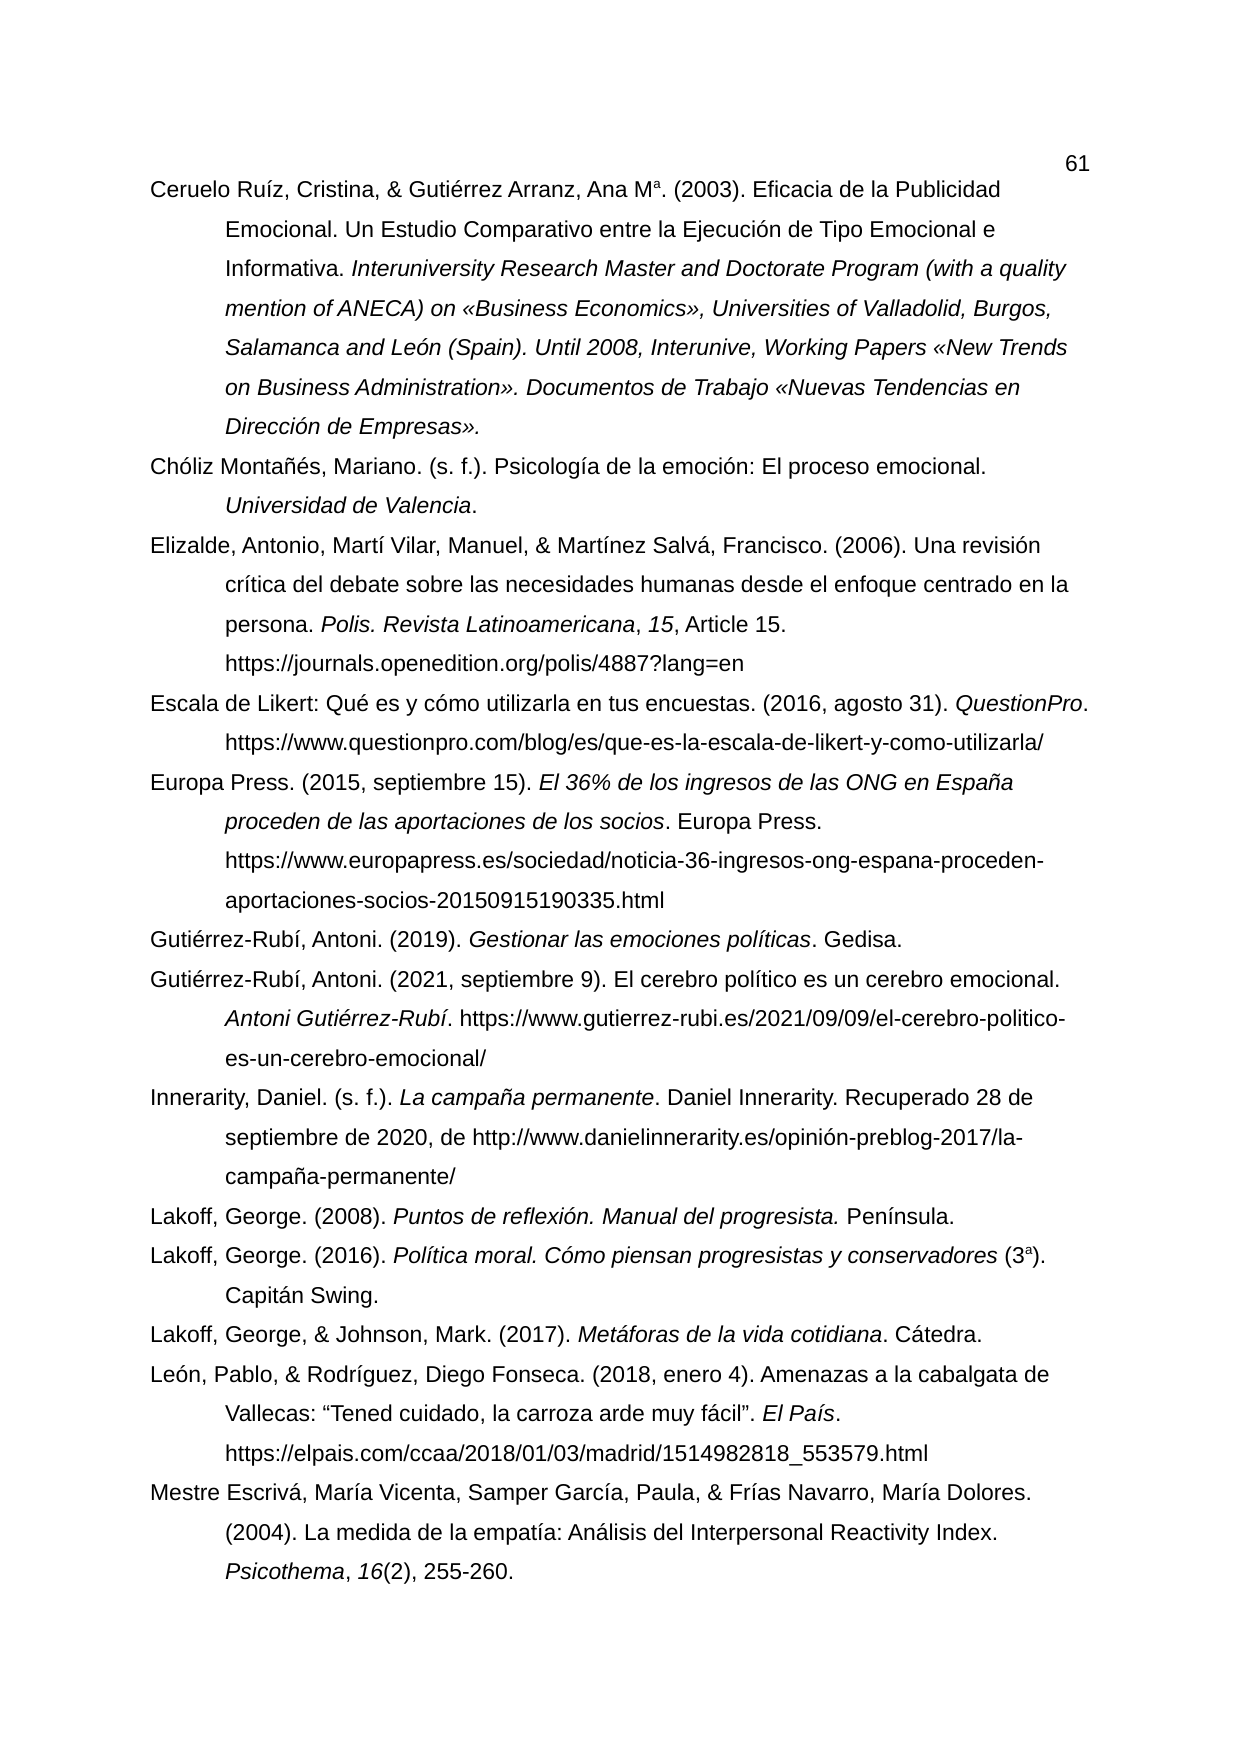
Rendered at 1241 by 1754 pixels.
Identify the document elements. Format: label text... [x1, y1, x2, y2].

text León, Pablo, & Rodríguez, Diego Fonseca. (2018, enero 4). Amenazas a la cabalgata de Vallecas: “Tened cuidado, la carroza arde muy fácil”. El País. https://elpais.com/ccaa/2018/01/03/madrid/1514982818_553579.html [150, 1361, 1090, 1466]
text Europa Press. (2015, septiembre 15). El 36% de los ingresos de las ONG en España proceden de las aportaciones de los socios. Europa Press. https://www.europapress.es/sociedad/noticia-36-ingresos-ong-espana-proceden-aportaciones-socios-20150915190335.html [150, 768, 1090, 913]
text Lakoff, George, & Johnson, Mark. (2017). Metáforas de la vida cotidiana. Cátedra. [150, 1321, 1090, 1348]
text Innerarity, Daniel. (s. f.). La campaña permanente. Daniel Innerarity. Recuperado 28 de septiembre de 2020, de http://www.danielinnerarity.es/opinión-preblog-2017/la-campaña-permanente/ [150, 1084, 1090, 1190]
text Elizalde, Antonio, Martí Vilar, Manuel, & Martínez Salvá, Francisco. (2006). Una revisión crítica del debate sobre las necesidades humanas desde el enfoque centrado en la persona. Polis. Revista Latinoamericana, 15, Article 15. https://journals.openedition.org/polis/4887?lang=en [150, 532, 1090, 676]
text Gutiérrez-Rubí, Antoni. (2021, septiembre 9). El cerebro político es un cerebro emocional. Antoni Gutiérrez-Rubí. https://www.gutierrez-rubi.es/2021/09/09/el-cerebro-politico-es-un-cerebro-emocional/ [150, 966, 1090, 1071]
text Mestre Escrivá, María Vicenta, Samper García, Paula, & Frías Navarro, María Dolores. (2004). La medida de la empatía: Análisis del Interpersonal Reactivity Index. Psicothema, 16(2), 255-260. [150, 1479, 1090, 1584]
text Lakoff, George. (2008). Puntos de reflexión. Manual del progresista. Península. [150, 1203, 1090, 1229]
text Gutiérrez-Rubí, Antoni. (2019). Gestionar las emociones políticas. Gedisa. [150, 926, 1090, 953]
text Ceruelo Ruíz, Cristina, & Gutiérrez Arranz, Ana Ma. (2003). Eficacia de la Publicidad Emocional. Un Estudio Comparativo entre la Ejecución de Tipo Emocional e Informativa. Interuniversity Research Master and Doctorate Program (with a quality mention of ANECA) on «Business Economics», Universities of Valladolid, Burgos, Salamanca and León (Spain). Until 2008, Interunive, Working Papers «New Trends on Business Administration». Documentos de Trabajo «Nuevas Tendencias en Dirección de Empresas». [150, 176, 1090, 439]
text Chóliz Montañés, Mariano. (s. f.). Psicología de la emoción: El proceso emocional. Universidad de Valencia. [150, 453, 1090, 518]
text Lakoff, George. (2016). Política moral. Cómo piensan progresistas y conservadores (3a). Capitán Swing. [150, 1242, 1090, 1308]
text Escala de Likert: Qué es y cómo utilizarla en tus encuestas. (2016, agosto 31). QuestionPro. https://www.questionpro.com/blog/es/que-es-la-escala-de-likert-y-como-utilizarla/ [150, 689, 1090, 755]
